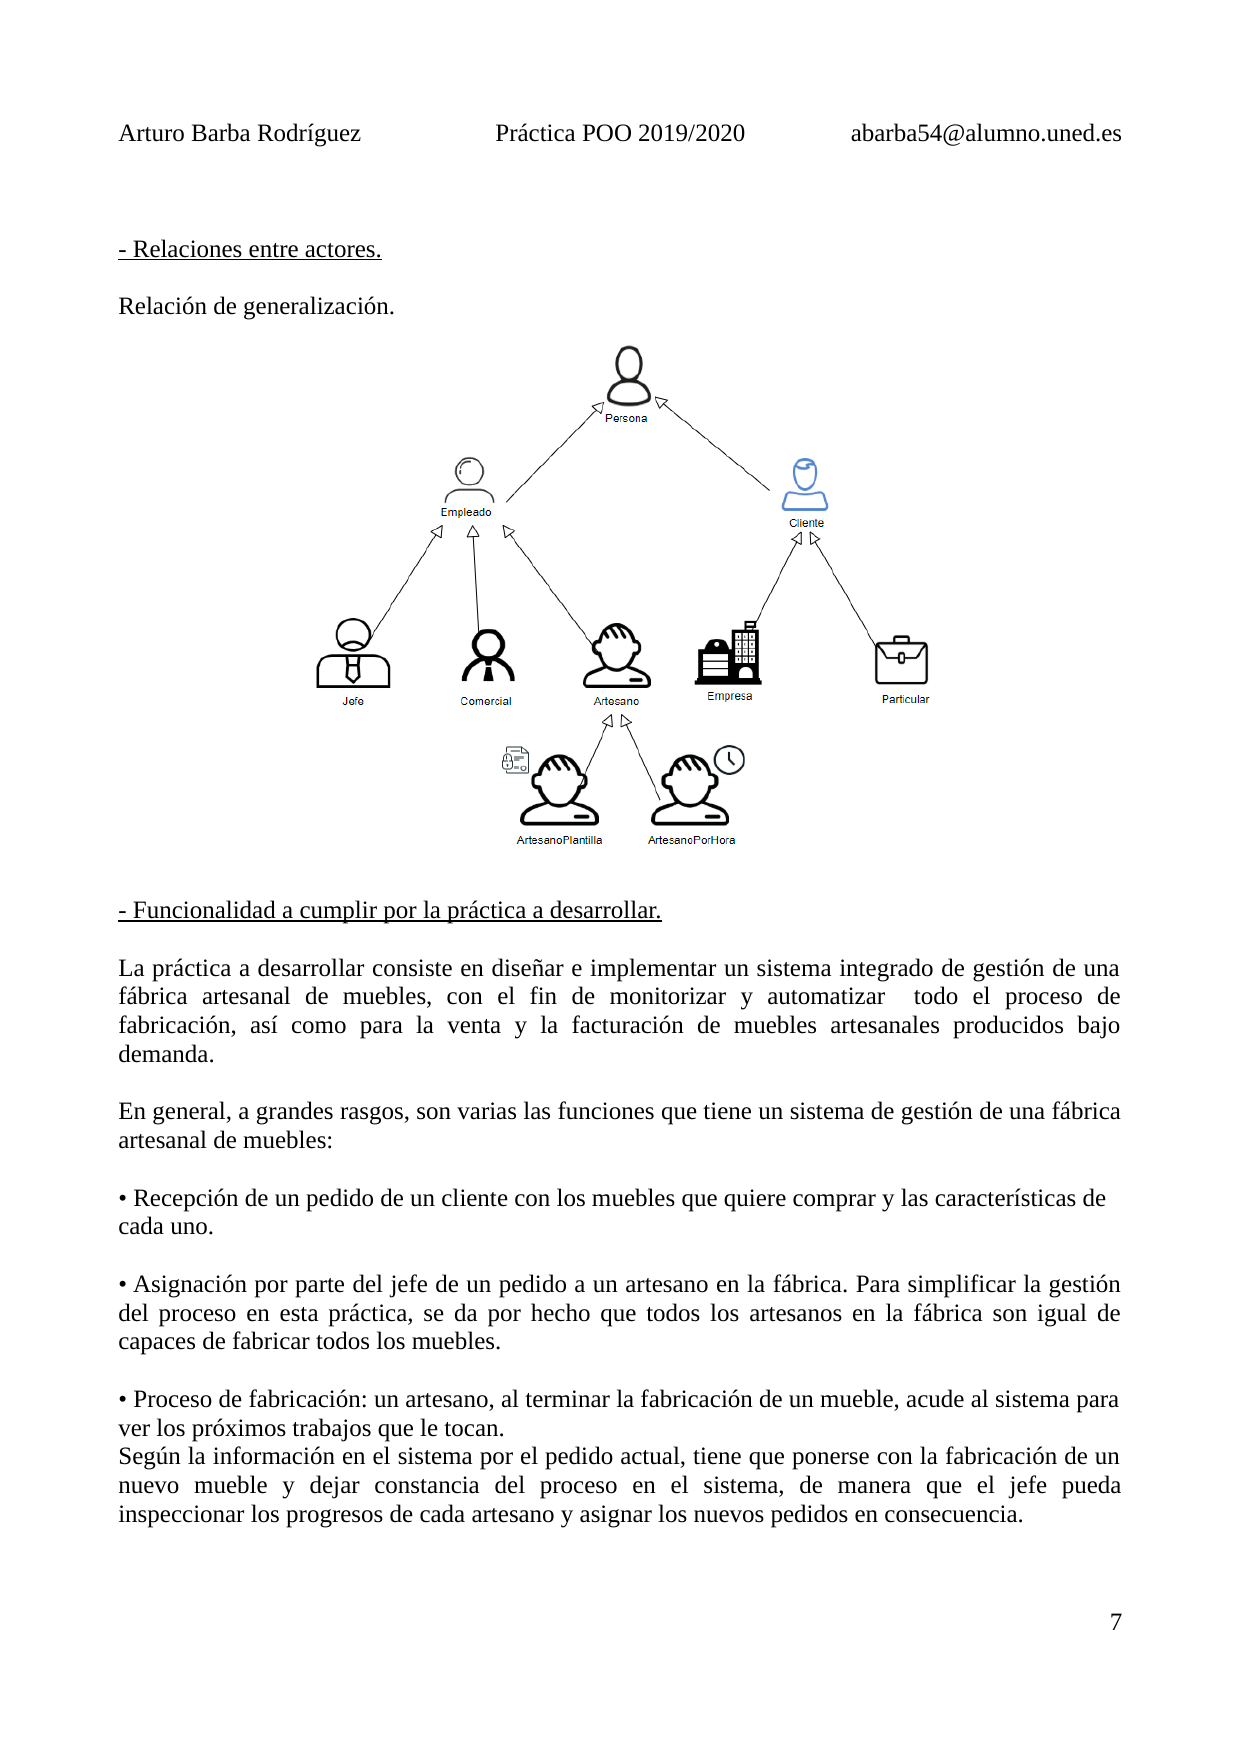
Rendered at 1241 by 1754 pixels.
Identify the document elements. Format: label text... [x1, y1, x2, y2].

text - Relaciones entre actores. [118, 234, 1122, 263]
text • Recepción de un pedido de un cliente con los muebles que quiere comprar y las características de [118, 1183, 1122, 1211]
picture [285, 320, 956, 876]
text • Asignación por parte del jefe de un pedido a un artesano en la fábrica. Para simplificar la gestión del proceso en esta práctica, se da por hecho que todos los artesanos en la fábrica son igual de capaces de fabricar todos los muebles. [118, 1269, 1122, 1355]
text En general, a grandes rasgos, son varias las funciones que tiene un sistema de gestión de una fábrica artesanal de muebles: [118, 1096, 1122, 1154]
text ver los próximos trabajos que le tocan. [118, 1413, 1122, 1441]
text La práctica a desarrollar consiste en diseñar e implementar un sistema integrado de gestión de una fábrica artesanal de muebles, con el fin de monitorizar y automatizar todo el proceso de fabricación, así como para la venta y la facturación de muebles artesanales producidos bajo demanda. [118, 953, 1122, 1068]
text • Proceso de fabricación: un artesano, al terminar la fabricación de un mueble, acude al sistema para [118, 1384, 1122, 1413]
text cada uno. [118, 1211, 1122, 1240]
text Relación de generalización. [118, 291, 1122, 320]
text Según la información en el sistema por el pedido actual, tiene que ponerse con la fabricación de un nuevo mueble y dejar constancia del proceso en el sistema, de manera que el jefe pueda inspeccionar los progresos de cada artesano y asignar los nuevos pedidos en consecuencia. [118, 1441, 1122, 1528]
text - Funcionalidad a cumplir por la práctica a desarrollar. [118, 895, 1122, 924]
